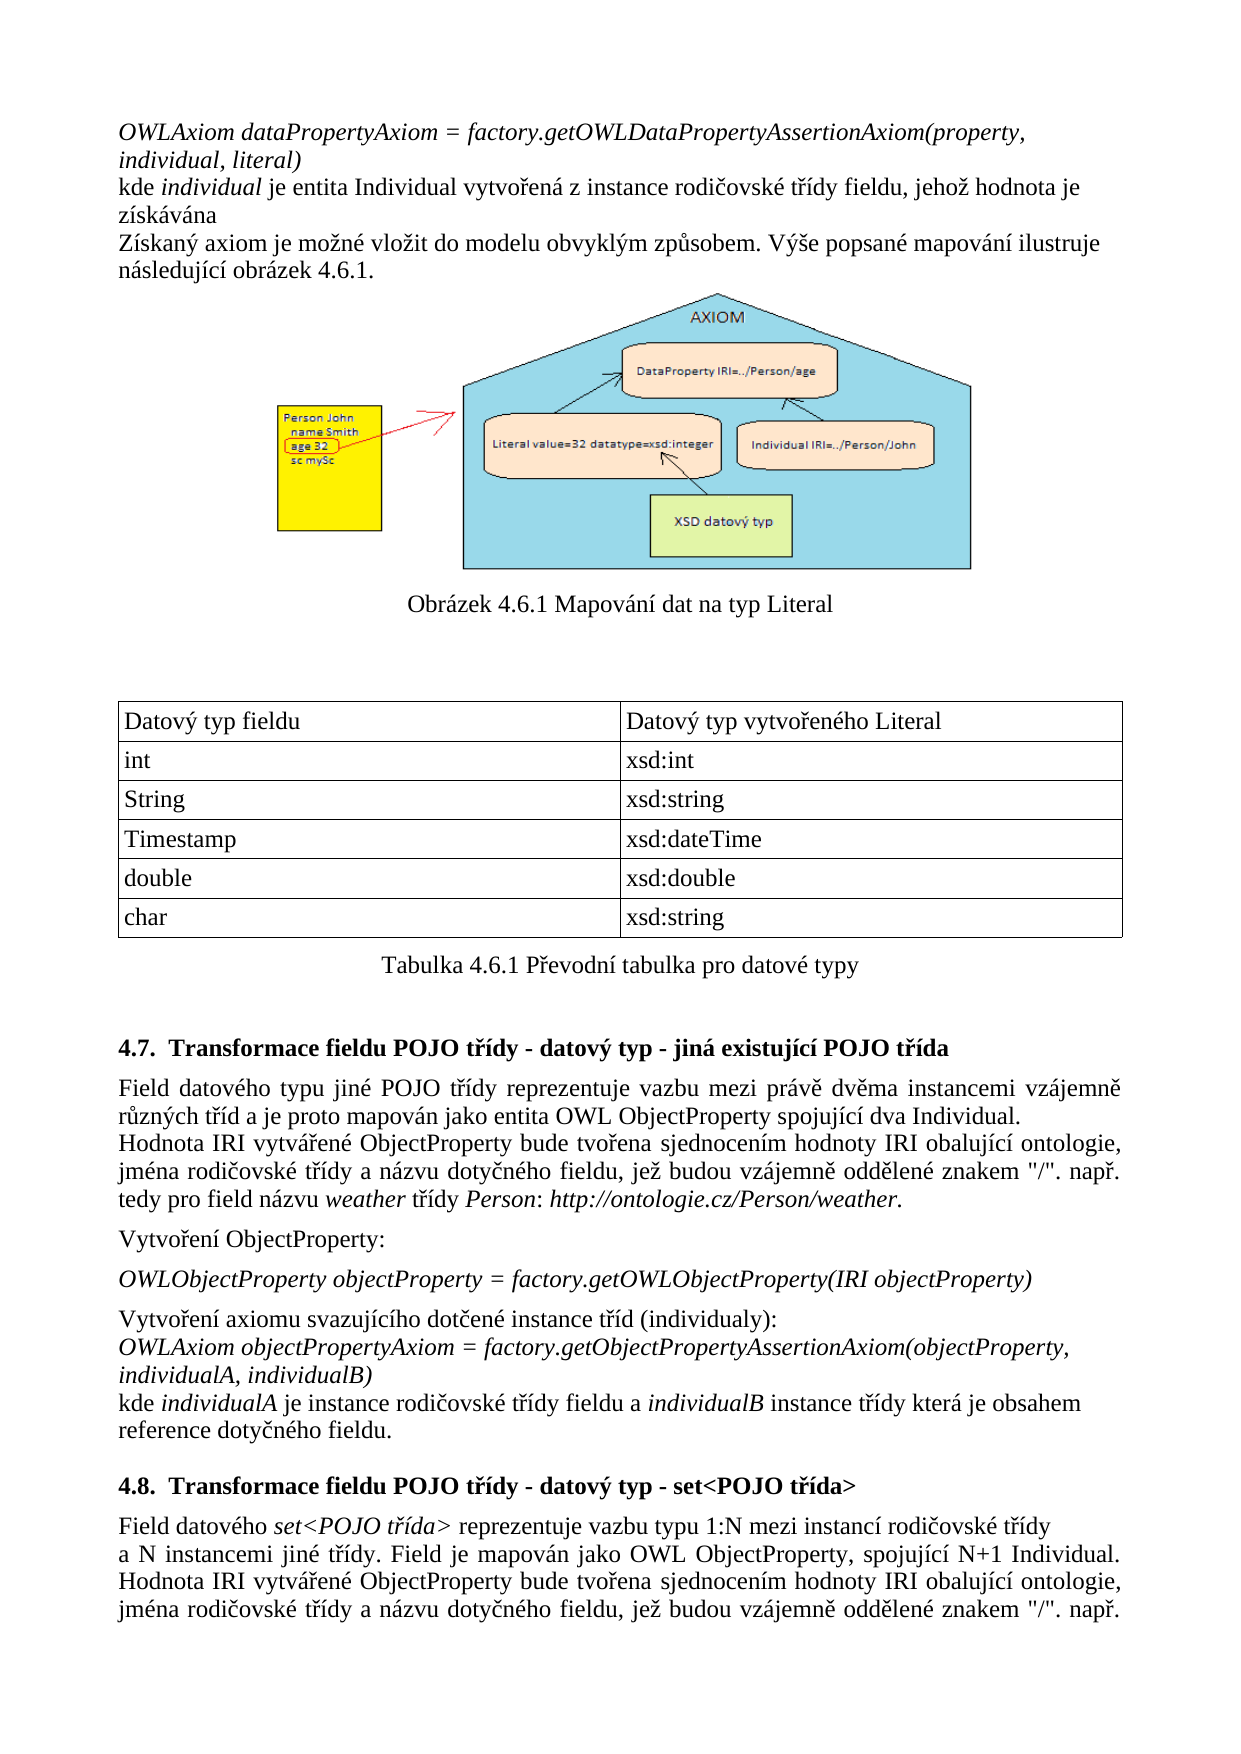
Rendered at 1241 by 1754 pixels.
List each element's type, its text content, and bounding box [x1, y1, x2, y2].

table_cell xsd:string [621, 781, 1122, 819]
table_cell xsd:double [621, 859, 1122, 898]
table_cell int [119, 742, 620, 780]
text Vytvoření axiomu svazujícího dotčené instance tříd (individualy): [118, 1306, 1122, 1333]
table_cell char [119, 899, 620, 937]
table_cell xsd:dateTime [621, 820, 1122, 858]
text kde individual je entita Individual vytvořená z instance rodičovské třídy fieldu, jehož hodnota je získávána [118, 173, 1122, 229]
table_header Datový typ vytvořeného Literal [621, 702, 1122, 741]
text 4.8. Transformace fieldu POJO třídy - datový typ - set<POJO třída> [118, 1472, 1122, 1499]
text Získaný axiom je možné vložit do modelu obvyklým způsobem. Výše popsané mapování ilustruje následující obrázek 4.6.1. [118, 229, 1122, 284]
text 4.7. Transformace fieldu POJO třídy - datový typ - jiná existující POJO třída [118, 1034, 1122, 1062]
table_cell Timestamp [119, 820, 620, 858]
text Hodnota IRI vytvářené ObjectProperty bude tvořena sjednocením hodnoty IRI obalující ontologie, jména rodičovské třídy a názvu dotyčného fieldu, jež budou vzájemně oddělené znakem "/". např. tedy pro field názvu weather třídy Person: http://ontologie.cz/Person/weather. [118, 1129, 1122, 1213]
text Obrázek 4.6.1 Mapování dat na typ Literal [118, 590, 1122, 618]
text a N instancemi jiné třídy. Field je mapován jako OWL ObjectProperty, spojující N+1 Individual. Hodnota IRI vytvářené ObjectProperty bude tvořena sjednocením hodnoty IRI obalující ontologie, jména rodičovské třídy a názvu dotyčného fieldu, jež budou vzájemně oddělené znakem "/". např. [118, 1540, 1122, 1623]
text Tabulka 4.6.1 Převodní tabulka pro datové typy [118, 951, 1122, 978]
text OWLObjectProperty objectProperty = factory.getOWLObjectProperty(IRI objectProperty) [118, 1265, 1122, 1293]
text Field datového typu jiné POJO třídy reprezentuje vazbu mezi právě dvěma instancemi vzájemně různých tříd a je proto mapován jako entita OWL ObjectProperty spojující dva Individual. [118, 1074, 1122, 1129]
table_cell String [119, 781, 620, 819]
text Vytvoření ObjectProperty: [118, 1225, 1122, 1253]
table_cell double [119, 859, 620, 898]
table_header Datový typ fieldu [119, 702, 620, 741]
table_cell xsd:string [621, 899, 1122, 937]
text OWLAxiom dataPropertyAxiom = factory.getOWLDataPropertyAssertionAxiom(property, individual, literal) [118, 118, 1122, 173]
picture [265, 289, 975, 577]
text kde individualA je instance rodičovské třídy fieldu a individualB instance třídy která je obsahem reference dotyčného fieldu. [118, 1389, 1122, 1444]
text OWLAxiom objectPropertyAxiom = factory.getObjectPropertyAssertionAxiom(objectProperty, individualA, individualB) [118, 1333, 1122, 1389]
text Field datového set<POJO třída> reprezentuje vazbu typu 1:N mezi instancí rodičovské třídy [118, 1512, 1122, 1540]
table_cell xsd:int [621, 742, 1122, 780]
